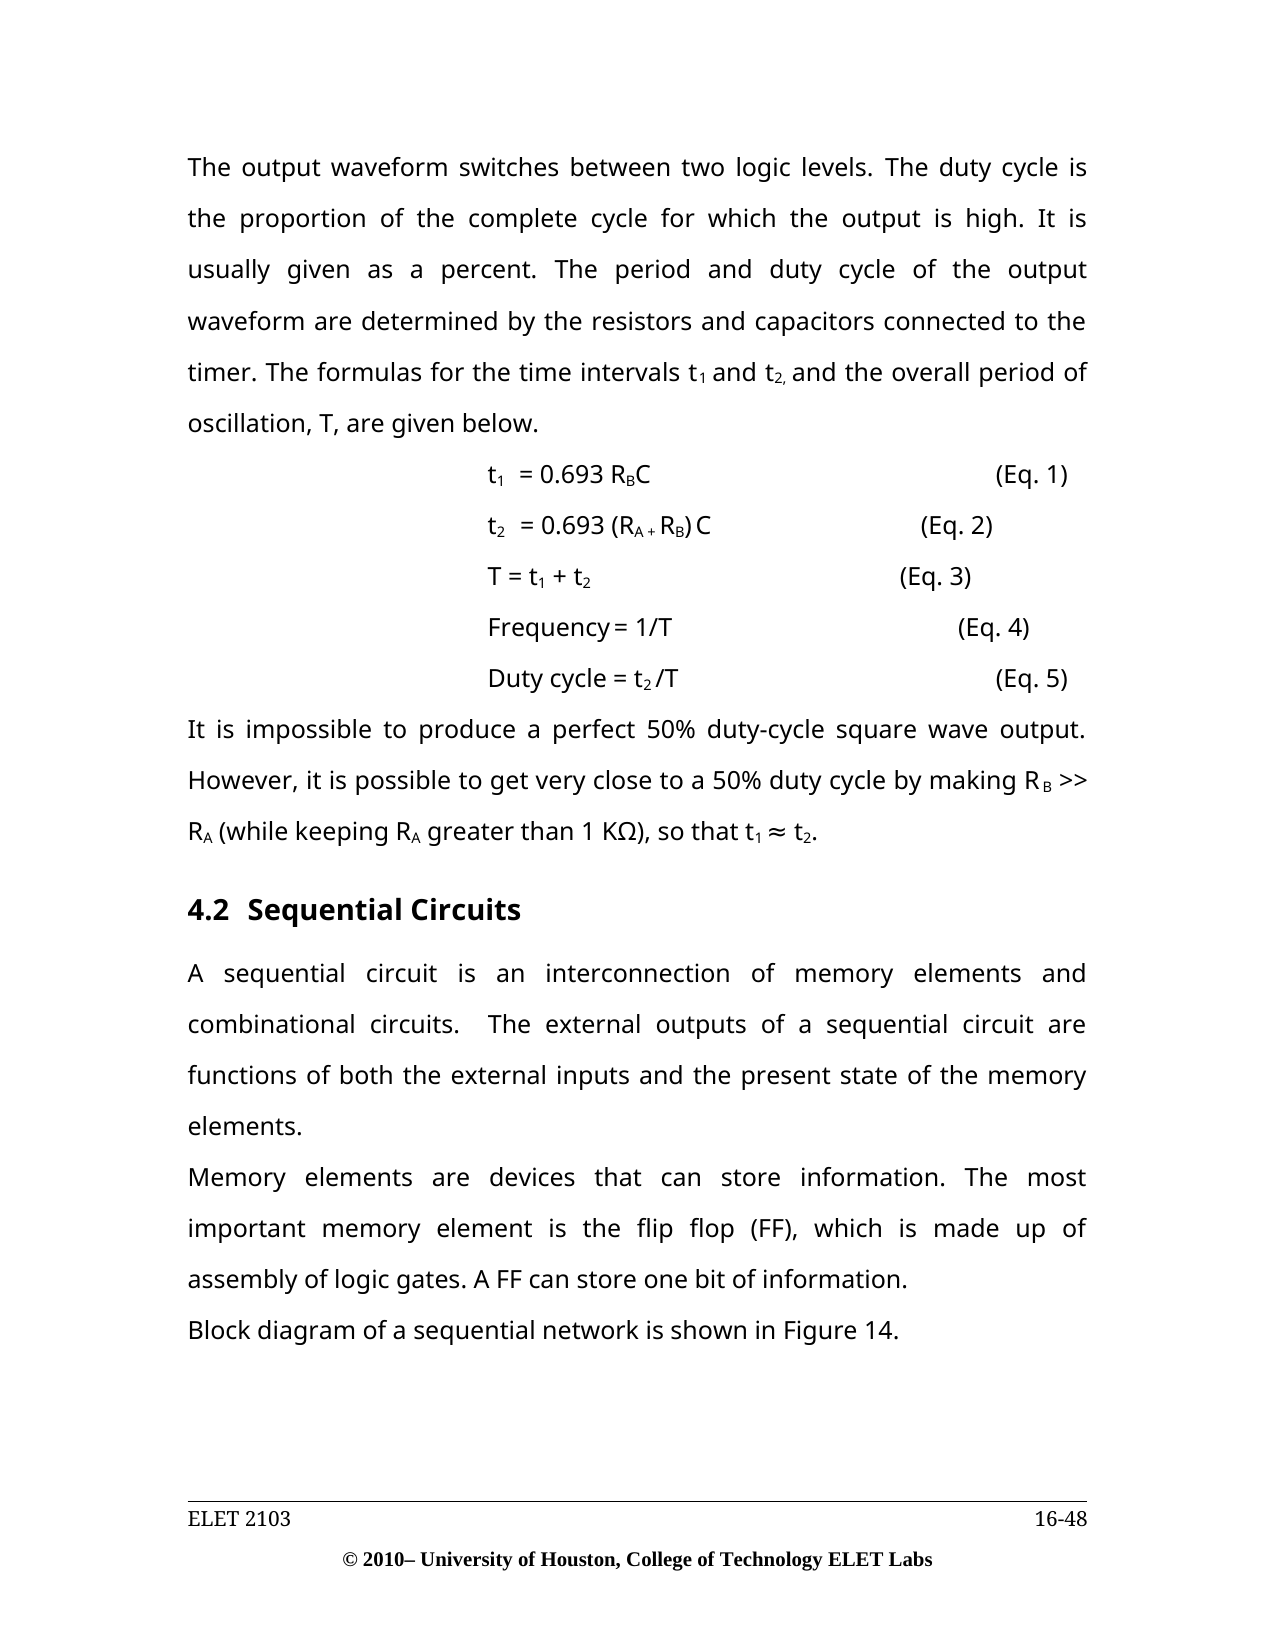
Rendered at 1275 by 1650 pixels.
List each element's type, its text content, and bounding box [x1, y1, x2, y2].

text It is impossible to produce a perfect 50% duty-cycle square wave output. However, it is possible to get very close to a 50% duty cycle by making RB >> RA (while keeping RA greater than 1 KΩ), so that t1 ≈ t2. [187, 711, 1087, 848]
text Memory elements are devices that can store information. The most important memory element is the flip flop (FF), which is made up of assembly of logic gates. A FF can store one bit of information. [187, 1159, 1087, 1296]
text Duty cycle = t2 /T (Eq. 5) [187, 660, 1087, 694]
text The output waveform switches between two logic levels. The duty cycle is the proportion of the complete cycle for which the output is high. It is usually given as a percent. The period and duty cycle of the output waveform are determined by the resistors and capacitors connected to the timer. The formulas for the time intervals t1 and t2, and the overall period of oscillation, T, are given below. [187, 150, 1087, 439]
subtitle Sequential Circuits [187, 889, 1087, 929]
text Frequency = 1/T (Eq. 4) [187, 609, 1087, 643]
text A sequential circuit is an interconnection of memory elements and combinational circuits. The external outputs of a sequential circuit are functions of both the external inputs and the present state of the memory elements. [187, 955, 1087, 1142]
text t2 = 0.693 (RA + RB) C (Eq. 2) [187, 507, 1087, 541]
text T = t1 + t2 (Eq. 3) [187, 558, 1087, 592]
text Block diagram of a sequential network is shown in Figure 14. [187, 1313, 1087, 1347]
text t1 = 0.693 RBC (Eq. 1) [187, 456, 1087, 490]
